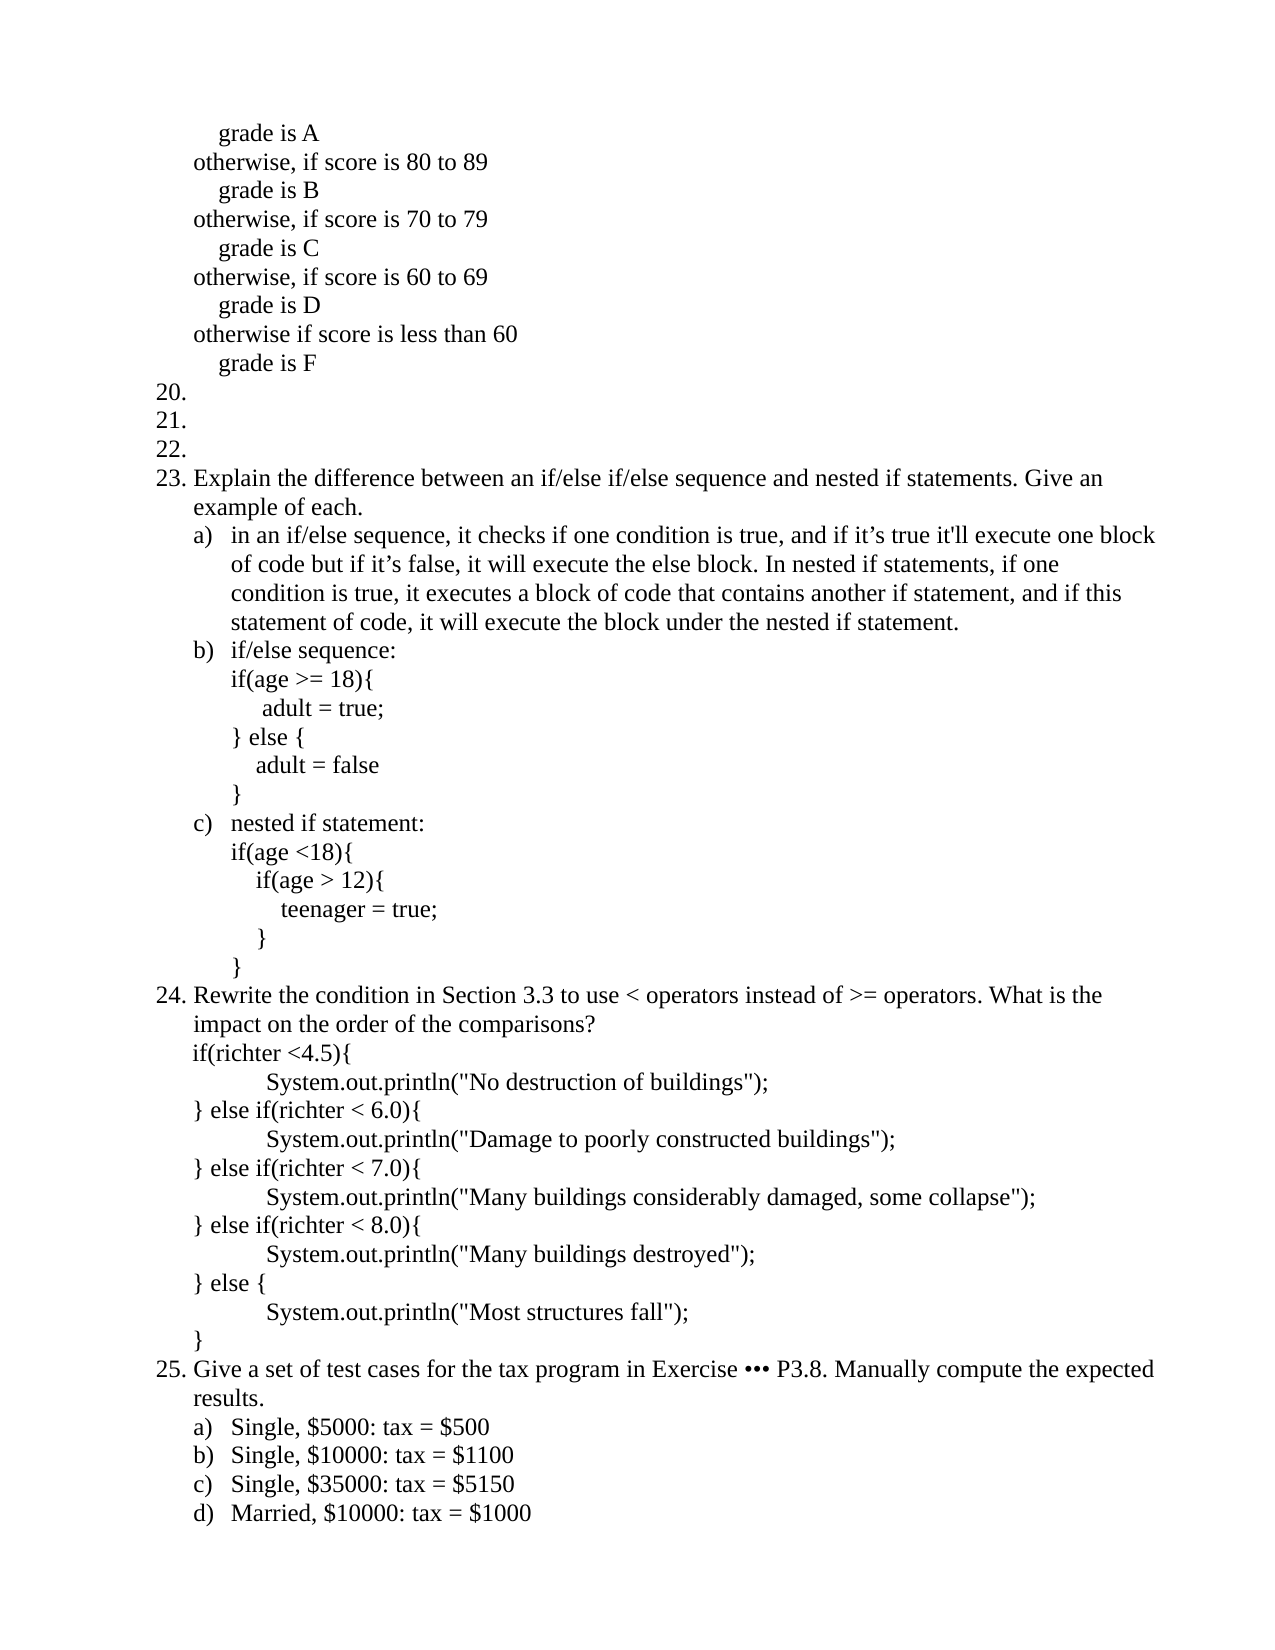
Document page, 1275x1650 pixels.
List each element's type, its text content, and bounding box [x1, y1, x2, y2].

list Explain the difference between an if/else if/else sequence and nested if statements. Give an example of each. [156, 463, 1157, 521]
text System.out.println("Many buildings destroyed"); } else { [118, 1239, 1157, 1297]
list otherwise, if score is 70 to 79 [156, 204, 1157, 233]
text if(richter <4.5){ [118, 1038, 1157, 1067]
list grade is D [156, 291, 1157, 319]
list grade is A [156, 118, 1157, 147]
list teenager = true; [193, 894, 1157, 923]
list Single, $35000: tax = $5150 [193, 1469, 1157, 1498]
text System.out.println("Many buildings considerably damaged, some collapse"); [118, 1182, 1157, 1211]
list Single, $5000: tax = $500 [193, 1412, 1157, 1441]
list otherwise if score is less than 60 [156, 319, 1157, 348]
list otherwise, if score is 60 to 69 [156, 262, 1157, 291]
list grade is B [156, 176, 1157, 204]
text System.out.println("Most structures fall"); [118, 1297, 1157, 1326]
text System.out.println("No destruction of buildings"); } else if(richter < 6.0){ [118, 1067, 1157, 1124]
list } } [193, 923, 1157, 981]
list if/else sequence: [193, 636, 1157, 664]
list if(age <18){ [193, 837, 1157, 866]
list if(age >= 18){ adult = true; [193, 664, 1157, 722]
list otherwise, if score is 80 to 89 [156, 147, 1157, 176]
text System.out.println("Damage to poorly constructed buildings"); } else if(richter < 7.0){ [118, 1124, 1157, 1182]
list grade is C [156, 233, 1157, 262]
list Rewrite the condition in Section 3.3 to use < operators instead of >= operators. What is the impact on the order of the comparisons? [156, 981, 1157, 1038]
list nested if statement: [193, 808, 1157, 837]
list } else { [193, 722, 1157, 751]
list in an if/else sequence, it checks if one condition is true, and if it’s true it'll execute one block of code but if it’s false, it will execute the else block. In nested if statements, if one condition is true, it executes a block of code that contains another if statement, and if this statement of code, it will execute the block under the nested if statement. [193, 521, 1157, 636]
text } [118, 1326, 1157, 1354]
list Single, $10000: tax = $1100 [193, 1441, 1157, 1469]
text } else if(richter < 8.0){ [118, 1211, 1157, 1239]
list adult = false [193, 751, 1157, 779]
list } [193, 779, 1157, 808]
list if(age > 12){ [193, 866, 1157, 894]
list Give a set of test cases for the tax program in Exercise ••• P3.8. Manually compute the expected results. [156, 1354, 1157, 1412]
list Married, $10000: tax = $1000 [193, 1498, 1157, 1527]
list grade is F [156, 348, 1157, 377]
